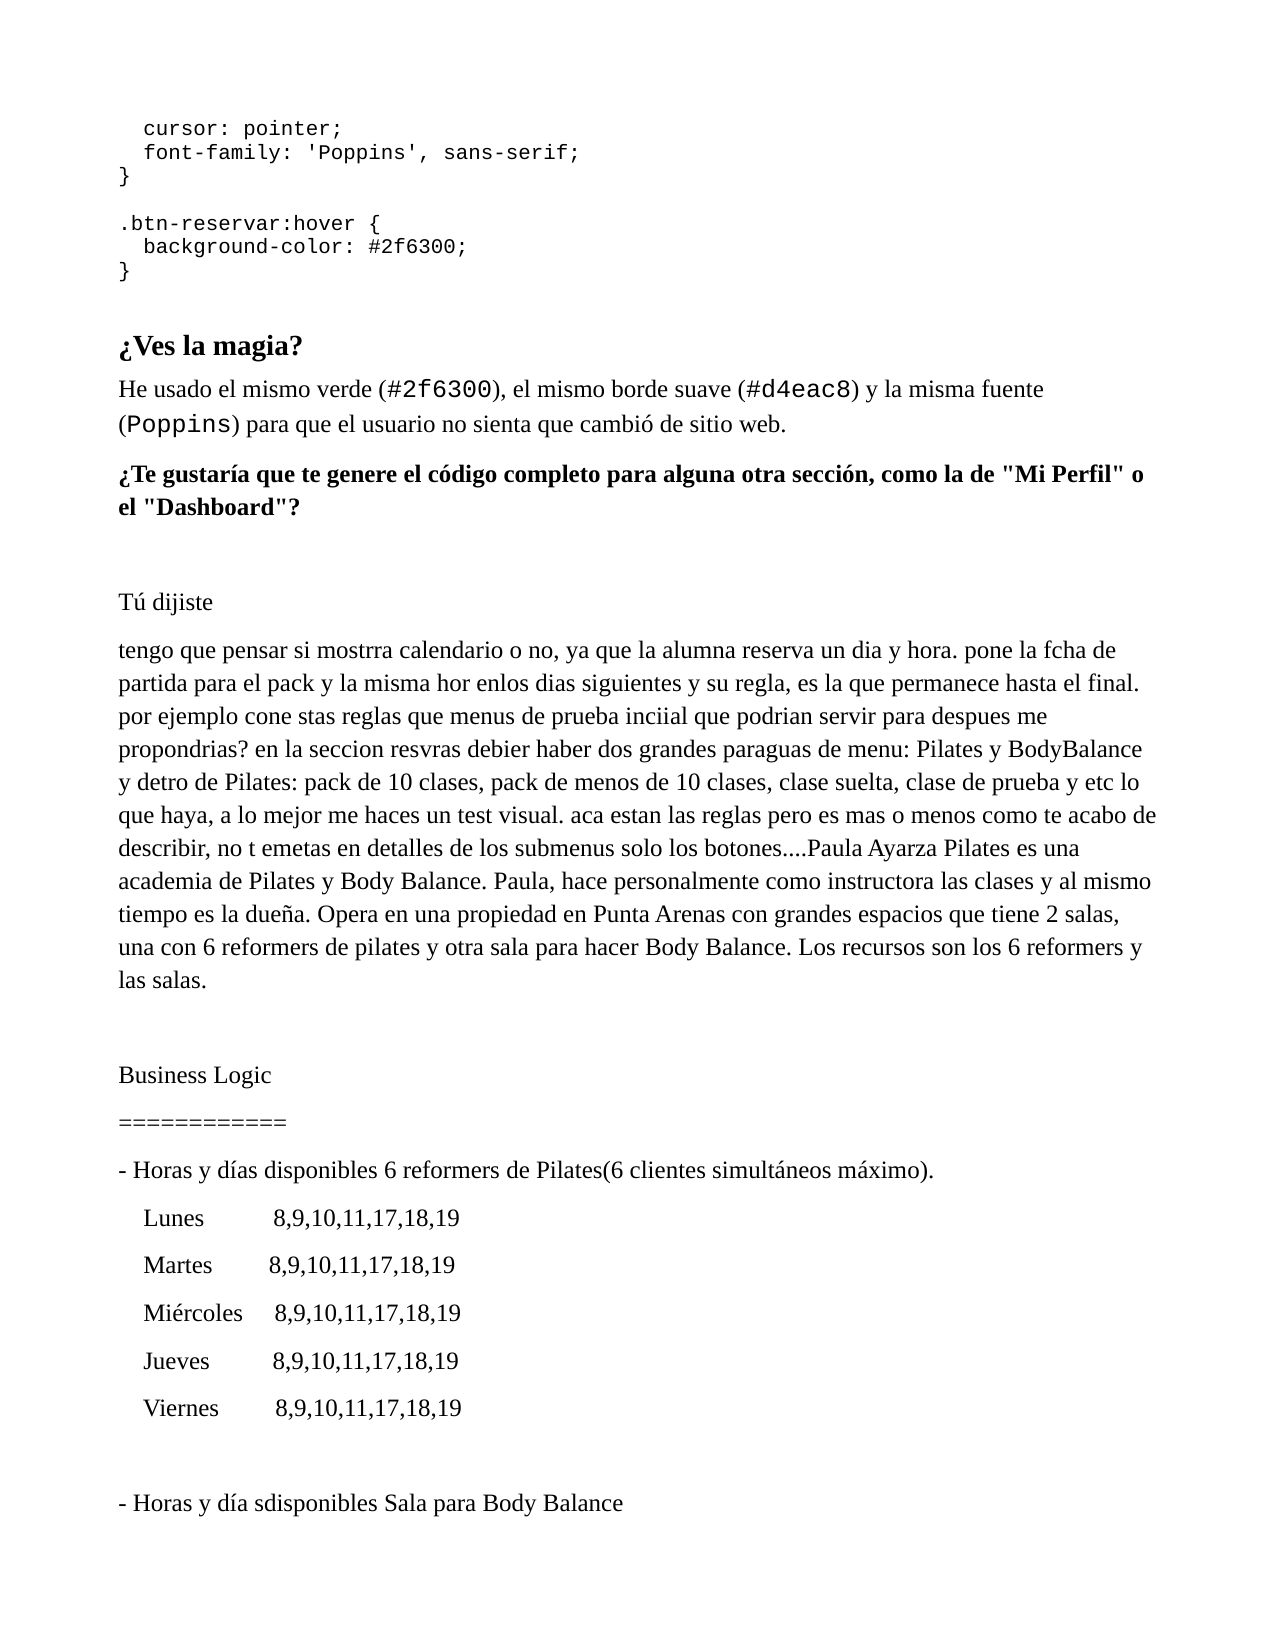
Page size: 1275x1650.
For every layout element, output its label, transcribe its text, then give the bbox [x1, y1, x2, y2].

text tengo que pensar si mostrra calendario o no, ya que la alumna reserva un dia y hora. pone la fcha de partida para el pack y la misma hor enlos dias siguientes y su regla, es la que permanece hasta el final. por ejemplo cone stas reglas que menus de prueba inciial que podrian servir para despues me propondrias? en la seccion resvras debier haber dos grandes paraguas de menu: Pilates y BodyBalance y detro de Pilates: pack de 10 clases, pack de menos de 10 clases, clase suelta, clase de prueba y etc lo que haya, a lo mejor me haces un test visual. aca estan las reglas pero es mas o menos como te acabo de describir, no t emetas en detalles de los submenus solo los botones....Paula Ayarza Pilates es una academia de Pilates y Body Balance. Paula, hace personalmente como instructora las clases y al mismo tiempo es la dueña. Opera en una propiedad en Punta Arenas con grandes espacios que tiene 2 salas, una con 6 reformers de pilates y otra sala para hacer Body Balance. Los recursos son los 6 reformers y las salas. [118, 635, 1157, 994]
text He usado el mismo verde (#2f6300), el mismo borde suave (#d4eac8) y la misma fuente (Poppins) para que el usuario no sienta que cambió de sitio web. [118, 374, 1157, 440]
text - Horas y días disponibles 6 reformers de Pilates(6 clientes simultáneos máximo). [118, 1155, 1157, 1184]
text Jueves 8,9,10,11,17,18,19 [118, 1346, 1157, 1374]
text Martes 8,9,10,11,17,18,19 [118, 1251, 1157, 1279]
text Viernes 8,9,10,11,17,18,19 [118, 1393, 1157, 1422]
text Tú dijiste [118, 587, 1157, 616]
text font-family: 'Poppins', sans-serif; [118, 142, 1157, 165]
text .btn-reservar:hover { [118, 213, 1157, 236]
subtitle ¿Ves la magia? [118, 328, 1157, 361]
text - Horas y día sdisponibles Sala para Body Balance [118, 1488, 1157, 1517]
text background-color: #2f6300; [118, 236, 1157, 260]
text } [118, 260, 1157, 284]
text Miércoles 8,9,10,11,17,18,19 [118, 1298, 1157, 1327]
text Business Logic [118, 1060, 1157, 1089]
text ¿Te gustaría que te genere el código completo para alguna otra sección, como la de "Mi Perfil" o el "Dashboard"? [118, 459, 1157, 521]
text Lunes 8,9,10,11,17,18,19 [118, 1203, 1157, 1232]
text ============ [118, 1108, 1157, 1136]
text cursor: pointer; [118, 118, 1157, 142]
text } [118, 165, 1157, 189]
